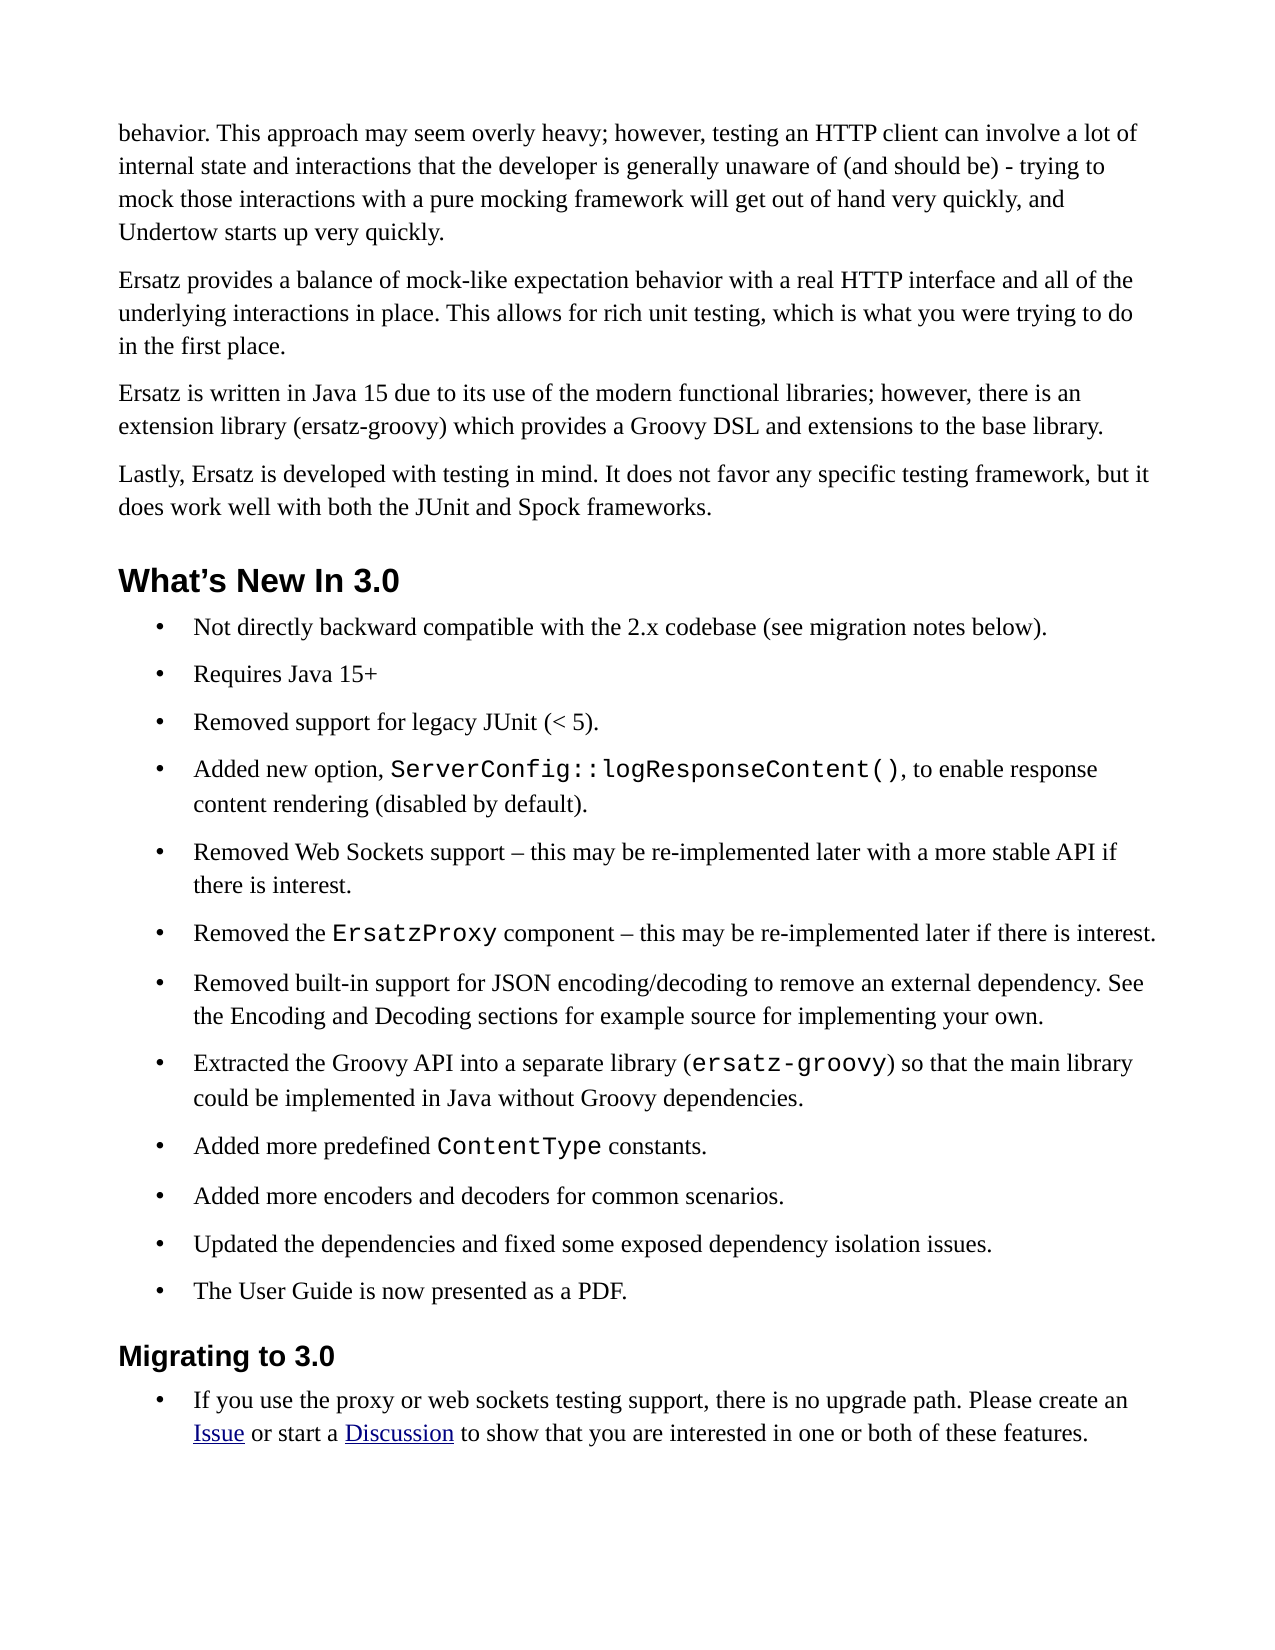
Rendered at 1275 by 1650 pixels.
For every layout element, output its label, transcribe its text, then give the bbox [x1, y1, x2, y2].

subtitle What’s New In 3.0 [118, 561, 1157, 599]
list Updated the dependencies and fixed some exposed dependency isolation issues. [156, 1229, 1157, 1257]
text behavior. This approach may seem overly heavy; however, testing an HTTP client can involve a lot of internal state and interactions that the developer is generally unaware of (and should be) - trying to mock those interactions with a pure mocking framework will get out of hand very quickly, and Undertow starts up very quickly. [118, 118, 1157, 246]
list Removed Web Sockets support – this may be re-implemented later with a more stable API if there is interest. [156, 837, 1157, 899]
list Requires Java 15+ [156, 659, 1157, 688]
text Ersatz provides a balance of mock-like expectation behavior with a real HTTP interface and all of the underlying interactions in place. This allows for rich unit testing, which is what you were trying to do in the first place. [118, 265, 1157, 359]
subtitle Migrating to 3.0 [118, 1338, 1157, 1372]
text Ersatz is written in Java 15 due to its use of the modern functional libraries; however, there is an extension library (ersatz-groovy) which provides a Groovy DSL and extensions to the base library. [118, 378, 1157, 440]
list Removed built-in support for JSON encoding/decoding to remove an external dependency. See the Encoding and Decoding sections for example source for implementing your own. [156, 968, 1157, 1029]
list If you use the proxy or web sockets testing support, there is no upgrade path. Please create an Issue or start a Discussion to show that you are interested in one or both of these features. [156, 1385, 1157, 1447]
list Removed support for legacy JUnit (< 5). [156, 707, 1157, 736]
list Added more encoders and decoders for common scenarios. [156, 1181, 1157, 1210]
list The User Guide is now presented as a PDF. [156, 1276, 1157, 1305]
list Added new option, ServerConfig::logResponseContent(), to enable response content rendering (disabled by default). [156, 754, 1157, 818]
text Lastly, Ersatz is developed with testing in mind. It does not favor any specific testing framework, but it does work well with both the JUnit and Spock frameworks. [118, 459, 1157, 521]
list Added more predefined ContentType constants. [156, 1131, 1157, 1162]
list Removed the ErsatzProxy component – this may be re-implemented later if there is interest. [156, 918, 1157, 949]
list Not directly backward compatible with the 2.x codebase (see migration notes below). [156, 612, 1157, 640]
list Extracted the Groovy API into a separate library (ersatz-groovy) so that the main library could be implemented in Java without Groovy dependencies. [156, 1048, 1157, 1112]
